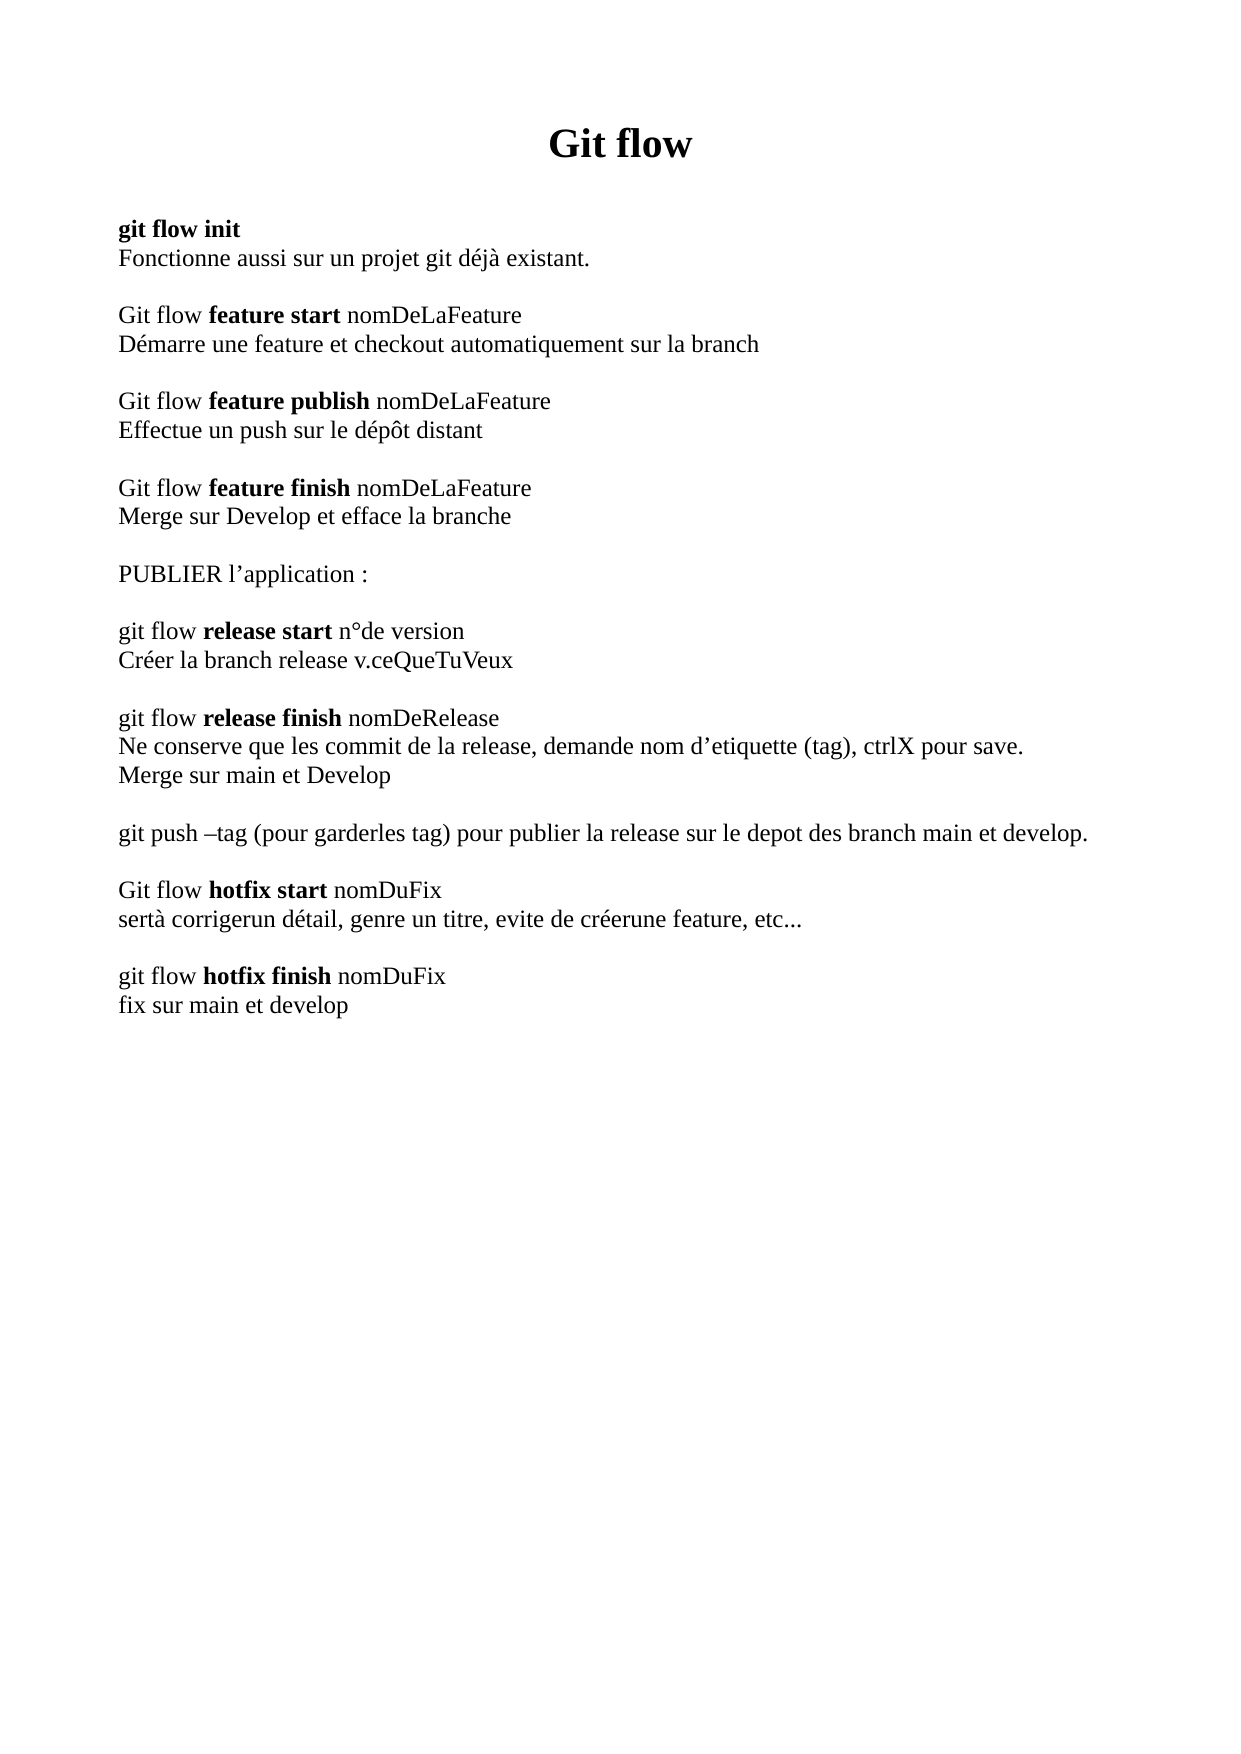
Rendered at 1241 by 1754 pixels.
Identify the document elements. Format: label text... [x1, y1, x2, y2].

text sertà corrigerun détail, genre un titre, evite de créerune feature, etc... [118, 904, 1122, 933]
text Ne conserve que les commit de la release, demande nom d’etiquette (tag), ctrlX pour save. [118, 731, 1122, 760]
text git flow release start n°de version [118, 616, 1122, 645]
text git flow release finish nomDeRelease [118, 703, 1122, 731]
text git flow hotfix finish nomDuFix [118, 961, 1122, 990]
text Git flow hotfix start nomDuFix [118, 875, 1122, 904]
text Effectue un push sur le dépôt distant [118, 415, 1122, 444]
text Git flow feature finish nomDeLaFeature [118, 473, 1122, 501]
text git flow init [118, 214, 1122, 243]
text fix sur main et develop [118, 990, 1122, 1019]
text Créer la branch release v.ceQueTuVeux [118, 645, 1122, 674]
text git push –tag (pour garderles tag) pour publier la release sur le depot des branch main et develop. [118, 818, 1122, 846]
text Merge sur main et Develop [118, 760, 1122, 789]
text PUBLIER l’application : [118, 559, 1122, 588]
text Git flow feature publish nomDeLaFeature [118, 386, 1122, 415]
text Git flow [118, 118, 1122, 166]
text Démarre une feature et checkout automatiquement sur la branch [118, 329, 1122, 358]
text Fonctionne aussi sur un projet git déjà existant. [118, 243, 1122, 271]
text Merge sur Develop et efface la branche [118, 501, 1122, 530]
text Git flow feature start nomDeLaFeature [118, 300, 1122, 329]
